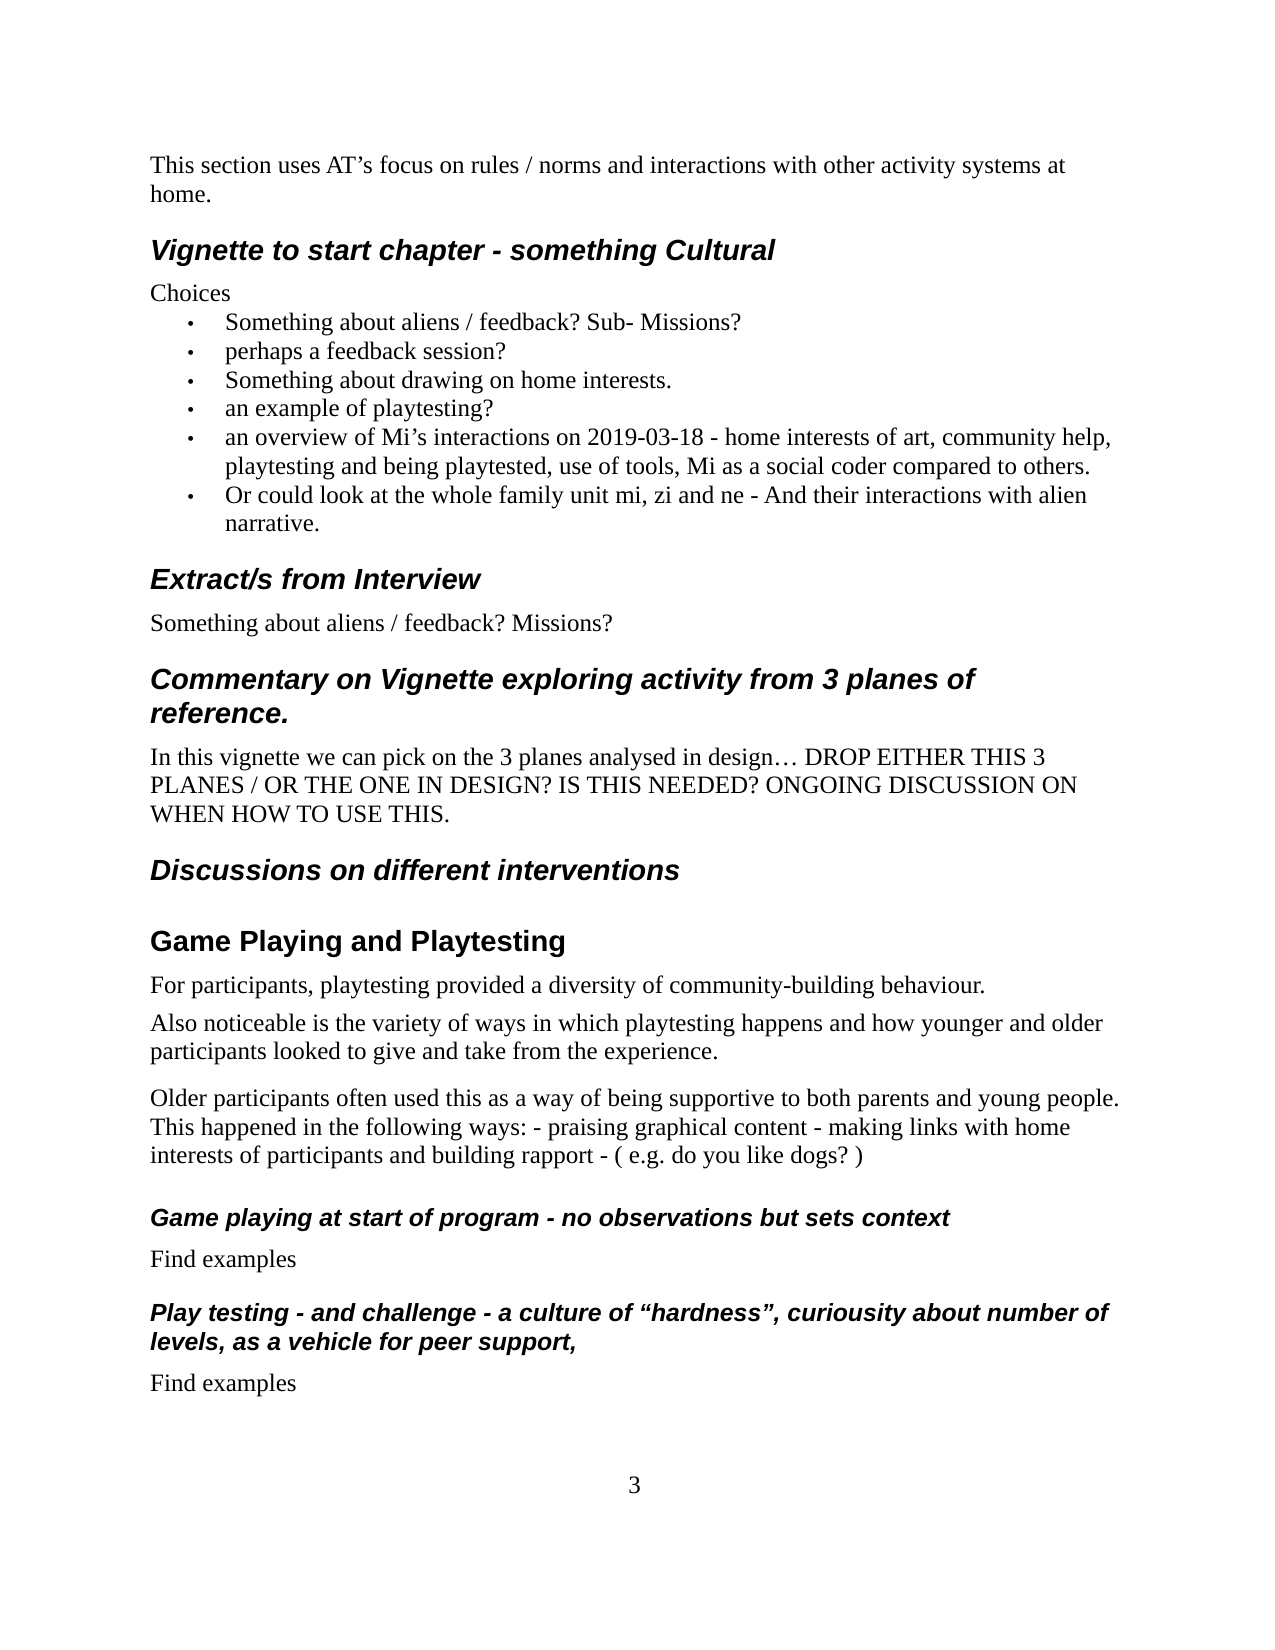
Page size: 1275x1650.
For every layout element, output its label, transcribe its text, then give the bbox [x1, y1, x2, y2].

list Something about drawing on home interests. [187, 365, 1125, 393]
list Or could look at the whole family unit mi, zi and ne - And their interactions with alien narrative. [187, 480, 1125, 537]
text In this vignette we can pick on the 3 planes analysed in design… DROP EITHER THIS 3 PLANES / OR THE ONE IN DESIGN? IS THIS NEEDED? ONGOING DISCUSSION ON WHEN HOW TO USE THIS. [150, 742, 1125, 828]
text For participants, playtesting provided a diversity of community-building behaviour. [150, 970, 1125, 999]
subtitle Play testing - and challenge - a culture of “hardness”, curiousity about number of levels, as a vehicle for peer support, [150, 1298, 1125, 1355]
text Find examples [150, 1368, 1125, 1396]
subtitle Game playing at start of program - no observations but sets context [150, 1203, 1125, 1232]
text Something about aliens / feedback? Missions? [150, 608, 1125, 637]
text Also noticeable is the variety of ways in which playtesting happens and how younger and older participants looked to give and take from the experience. [150, 1008, 1125, 1065]
subtitle Discussions on different interventions [150, 853, 1125, 886]
text This section uses AT’s focus on rules / norms and interactions with other activity systems at home. [150, 150, 1125, 207]
subtitle Extract/s from Interview [150, 562, 1125, 596]
list Something about aliens / feedback? Sub- Missions? [187, 307, 1125, 336]
text Older participants often used this as a way of being supportive to both parents and young people. This happened in the following ways: - praising graphical content - making links with home interests of participants and building rapport - ( e.g. do you like dogs? ) [150, 1083, 1125, 1169]
subtitle Commentary on Vignette exploring activity from 3 planes of reference. [150, 662, 1125, 729]
list an example of playtesting? [187, 393, 1125, 422]
subtitle Game Playing and Playtesting [150, 924, 1125, 957]
list perhaps a feedback session? [187, 336, 1125, 365]
subtitle Vignette to start chapter - something Cultural [150, 232, 1125, 266]
text Choices [150, 278, 1125, 307]
text Find examples [150, 1244, 1125, 1273]
list an overview of Mi’s interactions on 2019-03-18 - home interests of art, community help, playtesting and being playtested, use of tools, Mi as a social coder compared to others. [187, 422, 1125, 480]
